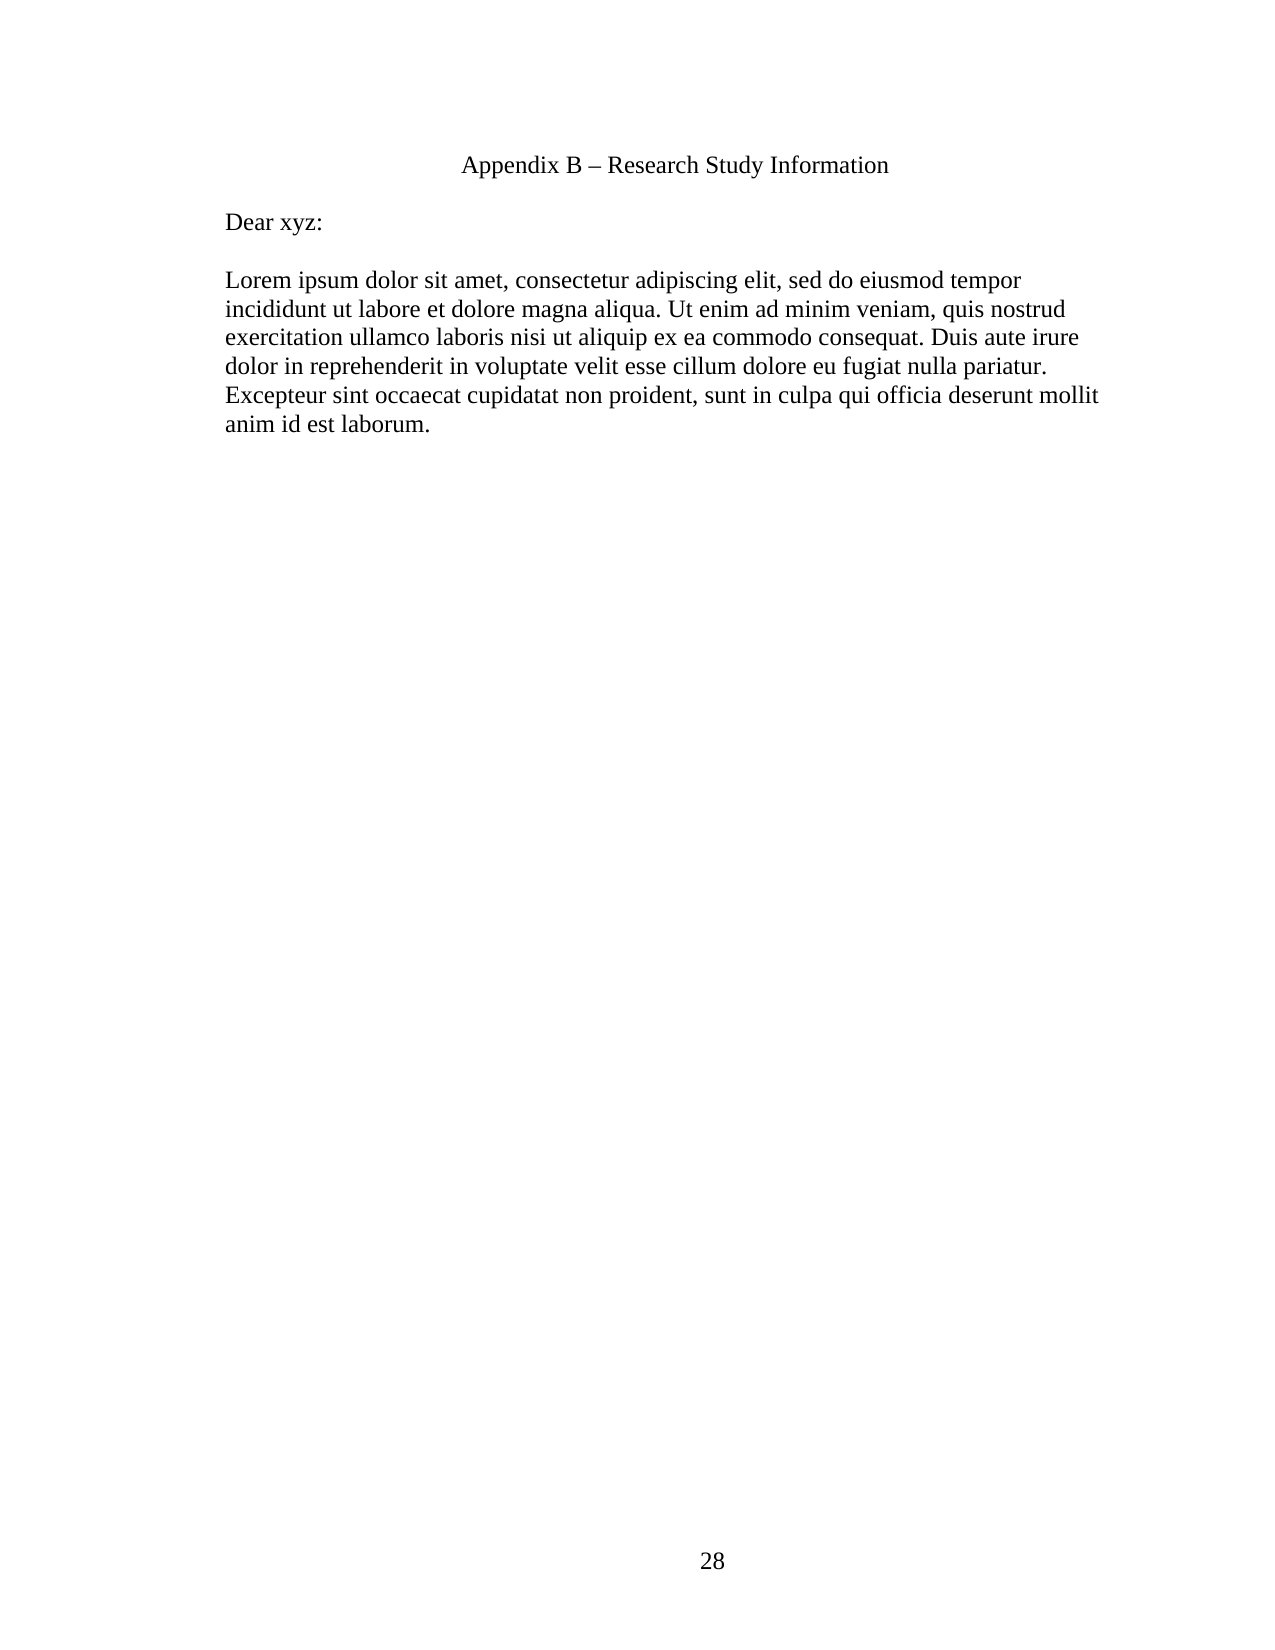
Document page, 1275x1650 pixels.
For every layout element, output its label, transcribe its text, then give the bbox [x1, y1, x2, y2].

text Lorem ipsum dolor sit amet, consectetur adipiscing elit, sed do eiusmod tempor incididunt ut labore et dolore magna aliqua. Ut enim ad minim veniam, quis nostrud exercitation ullamco laboris nisi ut aliquip ex ea commodo consequat. Duis aute irure dolor in reprehenderit in voluptate velit esse cillum dolore eu fugiat nulla pariatur. Excepteur sint occaecat cupidatat non proident, sunt in culpa qui officia deserunt mollit anim id est laborum. [225, 265, 1125, 437]
subtitle Appendix B – Research Study Information [225, 150, 1125, 179]
text Dear xyz: [225, 207, 1125, 236]
